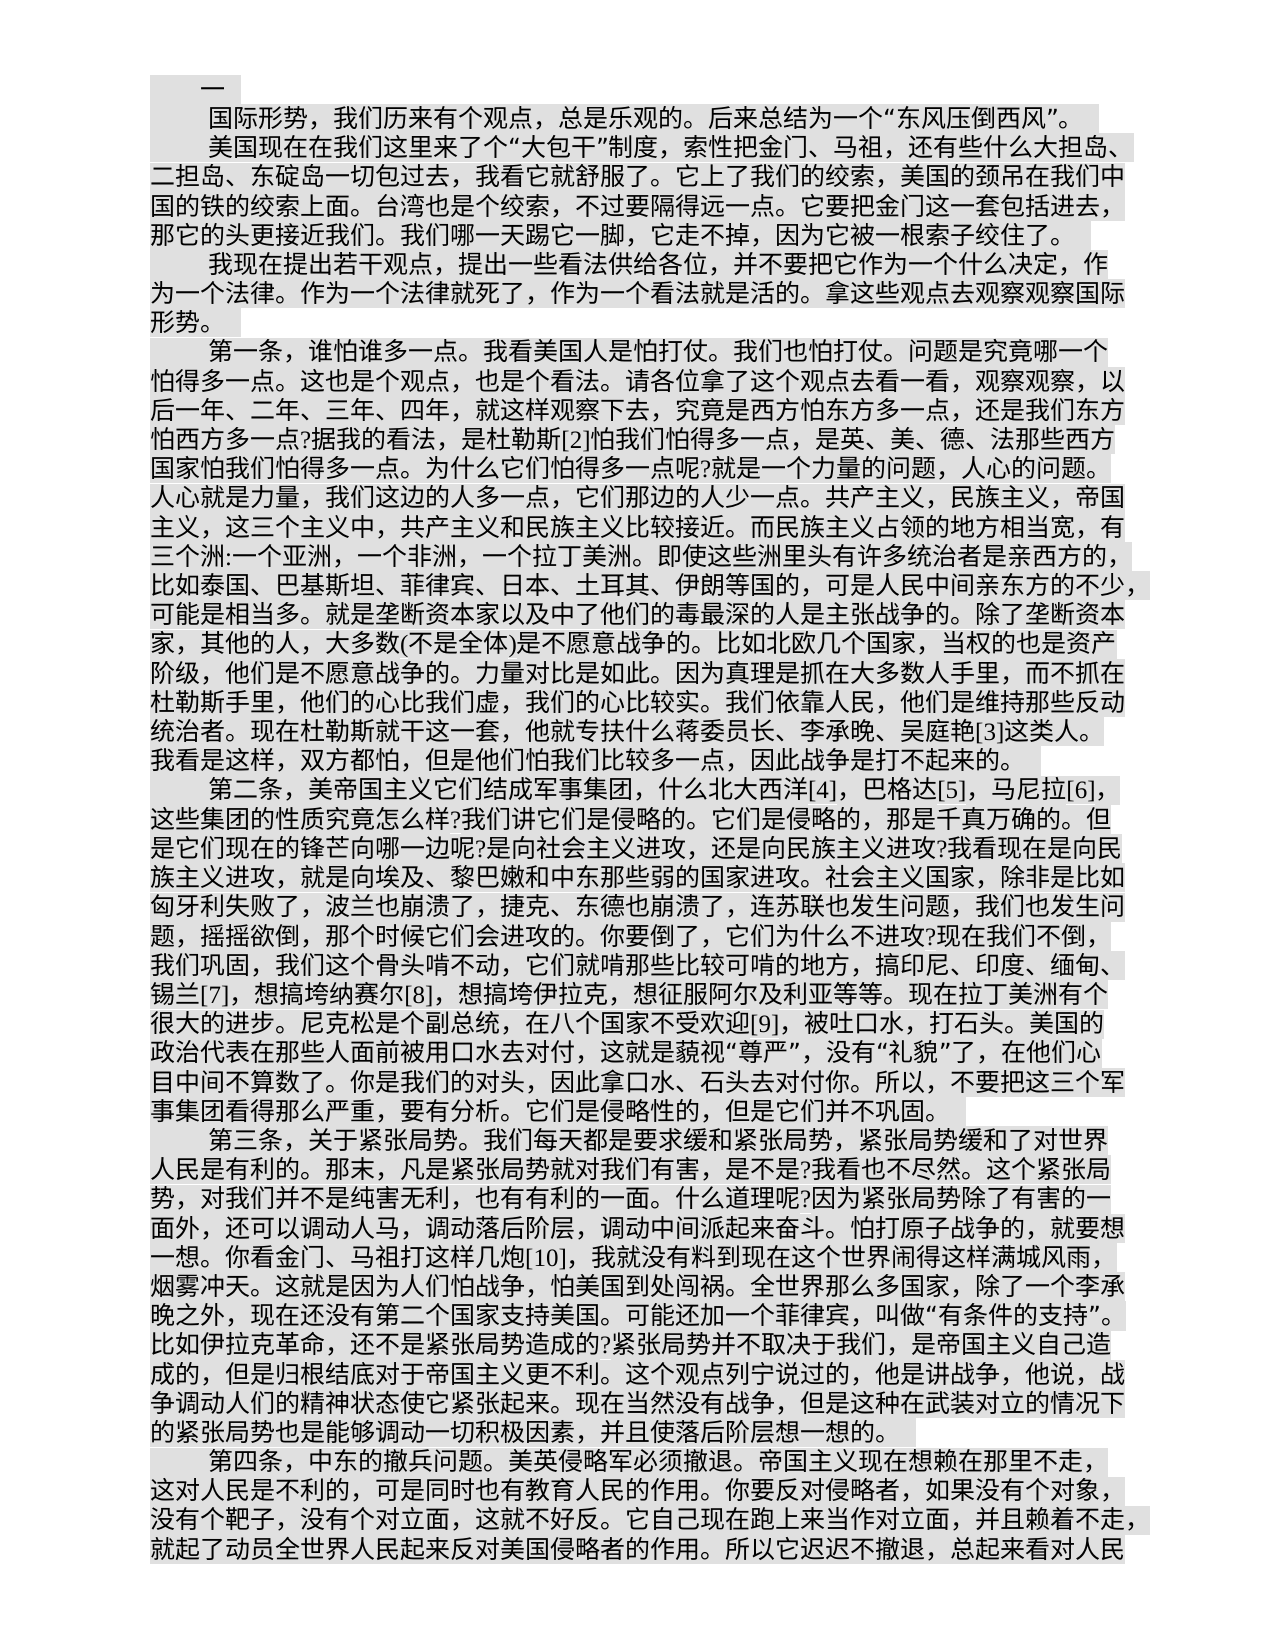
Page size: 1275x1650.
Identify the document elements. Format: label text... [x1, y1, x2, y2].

text 看了kate的發言，想說幾句。 對央視欄目不要過分解讀，或者說不要戴著對共產黨的有色眼鏡來解讀。央視唯一可以說是宣示的節目，只有新聞聯播。其他欄目只是因應熱點，做做討論。主持人和嘉賓的言論，也僅僅代表自己。 中共的決策機制，不是你想象的一言堂。 涉及民生議題，除了黨內討論，還要做大量的民調。中國政府除了擁有自己的輿情調查機構，同時還是那些大型市場調查公司的最大客戶。而涉及外交國防的政策，民意一般不起作用，那是一以貫之的，可以追溯到毛澤東時期。毛澤東思想就是中共的執政基石和理論源泉。他五十年代的《關於國際局勢》和《論十大關係》，原則基本沿用到現在。 對北京的霧霾警告和防空警報，也不用過分解讀。自從非典和汶川之後，政府就很注意重大事件的預警和演練。這是全國性的，我在廣州偶爾也會接到政府短信。至於防空警報，其實意義不大。大陸城市若遭遇空襲，只可能是毀滅性的核攻擊，也只可能是美國發起的。問題是，美國是否敢於冒同歸於盡的風險？ 關於武統，這不符合現在中國的利益。川普上台打台灣牌，只不過是想把美國在中東的緊張局勢，轉移到臺海或者東亞罷了。如果這個時候武統台灣，那豈不是隨了美國所願？中共沒那麽蠢。 現在不管是輿論，還是所謂軍機航母繞臺，只不過是要提醒菜政府，不要玩過了，否則她和民進黨的所有相關利益集團就會灰飛煙滅。看似在威嚇台灣，其實是在保護台灣而已。 武統並不難，難的是統一後如何管理的問題。總不能像1949年那樣，把無恥政客以及幕後樁腳都抓起來槍斃，無恥名嘴和學者都抓起來勞改教育吧？ 為了統一而統一，只會因小失大。中國現在是要管控風險，不能讓台灣問題影響到一帶一路的全球大局。 下面貼一篇毛澤東五十年代的《關於國際形勢問題》，這是中共對國際局勢思考的源頭。從毛澤東來理解中共，比什麼學者專家要靠譜。 ……………………………………………………………… 关于国际形势问题[1] (一九五八年九月五日、八日) 一 国际形势，我们历来有个观点，总是乐观的。后来总结为一个“东风压倒西风”。 美国现在在我们这里来了个“大包干”制度，索性把金门、马祖，还有些什么大担岛、二担岛、东碇岛一切包过去，我看它就舒服了。它上了我们的绞索，美国的颈吊在我们中国的铁的绞索上面。台湾也是个绞索，不过要隔得远一点。它要把金门这一套包括进去，那它的头更接近我们。我们哪一天踢它一脚，它走不掉，因为它被一根索子绞住了。 我现在提出若干观点，提出一些看法供给各位，并不要把它作为一个什么决定，作为一个法律。作为一个法律就死了，作为一个看法就是活的。拿这些观点去观察观察国际形势。 第一条，谁怕谁多一点。我看美国人是怕打仗。我们也怕打仗。问题是究竟哪一个怕得多一点。这也是个观点，也是个看法。请各位拿了这个观点去看一看，观察观察，以后一年、二年、三年、四年，就这样观察下去，究竟是西方怕东方多一点，还是我们东方怕西方多一点?据我的看法，是杜勒斯[2]怕我们怕得多一点，是英、美、德、法那些西方国家怕我们怕得多一点。为什么它们怕得多一点呢?就是一个力量的问题，人心的问题。人心就是力量，我们这边的人多一点，它们那边的人少一点。共产主义，民族主义，帝国主义，这三个主义中，共产主义和民族主义比较接近。而民族主义占领的地方相当宽，有三个洲:一个亚洲，一个非洲，一个拉丁美洲。即使这些洲里头有许多统治者是亲西方的，比如泰国、巴基斯坦、菲律宾、日本、土耳其、伊朗等国的，可是人民中间亲东方的不少，可能是相当多。就是垄断资本家以及中了他们的毒最深的人是主张战争的。除了垄断资本家，其他的人，大多数(不是全体)是不愿意战争的。比如北欧几个国家，当权的也是资产阶级，他们是不愿意战争的。力量对比是如此。因为真理是抓在大多数人手里，而不抓在杜勒斯手里，他们的心比我们虚，我们的心比较实。我们依靠人民，他们是维持那些反动统治者。现在杜勒斯就干这一套，他就专扶什么蒋委员长、李承晚、吴庭艳[3]这类人。我看是这样，双方都怕，但是他们怕我们比较多一点，因此战争是打不起来的。 第二条，美帝国主义它们结成军事集团，什么北大西洋[4]，巴格达[5]，马尼拉[6]，这些集团的性质究竟怎么样?我们讲它们是侵略的。它们是侵略的，那是千真万确的。但是它们现在的锋芒向哪一边呢?是向社会主义进攻，还是向民族主义进攻?我看现在是向民族主义进攻，就是向埃及、黎巴嫩和中东那些弱的国家进攻。社会主义国家，除非是比如匈牙利失败了，波兰也崩溃了，捷克、东德也崩溃了，连苏联也发生问题，我们也发生问题，摇摇欲倒，那个时候它们会进攻的。你要倒了，它们为什么不进攻?现在我们不倒，我们巩固，我们这个骨头啃不动，它们就啃那些比较可啃的地方，搞印尼、印度、缅甸、锡兰[7]，想搞垮纳赛尔[8]，想搞垮伊拉克，想征服阿尔及利亚等等。现在拉丁美洲有个很大的进步。尼克松是个副总统，在八个国家不受欢迎[9]，被吐口水，打石头。美国的政治代表在那些人面前被用口水去对付，这就是藐视“尊严”，没有“礼貌”了，在他们心目中间不算数了。你是我们的对头，因此拿口水、石头去对付你。所以，不要把这三个军事集团看得那么严重，要有分析。它们是侵略性的，但是它们并不巩固。 第三条，关于紧张局势。我们每天都是要求缓和紧张局势，紧张局势缓和了对世界人民是有利的。那末，凡是紧张局势就对我们有害，是不是?我看也不尽然。这个紧张局势，对我们并不是纯害无利，也有有利的一面。什么道理呢?因为紧张局势除了有害的一面外，还可以调动人马，调动落后阶层，调动中间派起来奋斗。怕打原子战争的，就要想一想。你看金门、马祖打这样几炮[10]，我就没有料到现在这个世界闹得这样满城风雨，烟雾冲天。这就是因为人们怕战争，怕美国到处闯祸。全世界那么多国家，除了一个李承晚之外，现在还没有第二个国家支持美国。可能还加一个菲律宾，叫做“有条件的支持”。比如伊拉克革命，还不是紧张局势造成的?紧张局势并不取决于我们，是帝国主义自己造成的，但是归根结底对于帝国主义更不利。这个观点列宁说过的，他是讲战争，他说，战争调动人们的精神状态使它紧张起来。现在当然没有战争，但是这种在武装对立的情况下的紧张局势也是能够调动一切积极因素，并且使落后阶层想一想的。 第四条，中东的撤兵问题。美英侵略军必须撤退。帝国主义现在想赖在那里不走，这对人民是不利的，可是同时也有教育人民的作用。你要反对侵略者，如果没有个对象，没有个靶子，没有个对立面，这就不好反。它自己现在跑上来当作对立面，并且赖着不走，就起了动员全世界人民起来反对美国侵略者的作用。所以它迟迟不撤退，总起来看对人民也不见得就那么纯害无利，因为这样人民每天就可以催它走:你为什么不走? 第五条，戴高乐[11]登台好，还是不登台好?现在法国共产党和人民应该坚决反对戴高乐登台，要投票反对他的宪法，但是同时要准备反对不了时，他登台后的斗争。戴高乐登台要压迫法共和法国人民，但对内对外也有好处。对外，这个人喜欢跟英美闹别扭，他喜欢抬杠子。他从前吃过苦头的，他写过一本回忆录，尽骂英美，而说苏联的好话。现在看起来，他还是要闹别扭的。法国跟英美闹别扭很有益处。对内，为教育法国无产阶级不可少之教员，等于我们中国的蒋委员长一样。没有蒋委员长，六亿人民教不过来的，单是共产党正面教育不行的。戴高乐现在还有威信，你这会把他打败了，他没有死，人们还是想他。让他登台，无非是顶多搞个五年，六年，七年，八年，十年，他得垮的。他一垮了，没有第二个戴高乐了，这个毒放出来了。这个毒必须放，等于我们右派的毒，你得让他放。你不让他放，他总是有毒的，放出来毒就消了。 第六条，禁运，不跟我们做生意。这个东西对于我们的利害究竟怎么样?我看，禁运对我们的利益极大，我们不感觉禁运有什么不利。禁运对于我们的衣食住行以及建设(炼钢炼铁)有极大的好处。一禁运，我们得自己想办法。我历来感谢何应钦[12]。一九三七年红军改编成国民革命军第八路军，每月有四十万法币，自从他发了法币，我们就依赖这个法币。到一九四○年反共高潮时就断了，不来了。从此我们得自己想办法，想什么办法呢?我们就下了个命令，说法币没有了，你们以团为单位自己打主意。从此，各根据地搞生产运动，产生的价值不是四十万元，不是四百万元，甚至于不是四千万元，各根据地合起来，可能一亿两亿。从此就靠我们自己动手。现在的“何应钦”是谁呢?就是杜勒斯，改了个名字。现在它们禁运，我们就自己搞，搞大跃进，搞掉了依赖性，破除了迷信，就好了。 第七条，不承认问题。是承认比较有利，还是不承认比较有利?我说，等于禁运一样，帝国主义国家不承认我们比较承认我们是要有利一些。现在还有四十几个国家不承认我们，主要的原因就在美国。比如法国，想承认，但是因为美国反对就不敢。其他还有一些中南美洲、亚洲、非洲、欧洲的国家，以及加拿大，都是因为美国而不敢承认。资本主义国家现在承认我们的，合起来只有十九个，加上社会主义阵营十一个，有三十个[13]，再加上南斯拉夫，有三十一个。我看就是这么一点过日子吧。不承认我们，我看是不坏，比较好，让我们更多搞一点钢，搞个六七亿吨，那个时候它们总要承认。那个时候也可以不承认，它们不承认有什么要紧? 最后一条，就是准备反侵略的战争。头一条讲了双方怕打，仗打不起来，但世界上的事情还是要搞一个保险系数。因为世界上有个垄断资产阶级，恐怕他们冒里冒失乱搞，所以，要准备作战。这一条要在干部里头讲通。第一，我们不要打，而且反对打，苏联也是。要打就是他们先打，逼着我们不能不打。第二，但是我们不怕打，要打就打。我们现在只有手榴弹跟山药蛋。氢弹、原子弹的战争当然是可怕的，是要死人的，因此我们反对打。但是这个决定权不操在我们手中，帝国主义一定要打，那末我们就得准备一切，要打就打。就是说，死了一半人也没有什么可怕。这是极而言之。在整个宇宙史上来说，我就不相信要那么悲观。我跟尼赫鲁[14]总理辩论过这个问题，他说，那个时候没有政府了，统统打光了，想要讲和也找不到政府了。我说，哪有那个事，你这个政府被原子弹消灭了，老百姓又起一个政府，又可以议和。世界上的事情你不想到那个极点，你就睡不着觉。无非是打死人，无非是一个怕打。但是它一定要打，是它先打，它打原子弹，这个时候，怕，它也打，不怕，它也打。既然是怕也打，不怕也打，二者选哪一个呢?还是怕好，还是不怕好?每天总是怕，在干部和人民里头不鼓起一点劲，这是很危险的。我看，还是横了一条心，要打就打，打了再建设。因此，我们现在搞民兵，人民公社里头都搞民兵，全民皆兵。要发枪，开头发几百万枝，将来要发几千万枝，由各省造轻武器，造步枪、机关枪、手榴弹、小迫击炮、轻迫击炮。人民公社有军事部，到处练习。在座的有文化人，你们也要号召一下，单拿笔杆不行，一手拿笔杆，一手拿枪杆，又是文化，又是武化。 有这么八个观点，当做一种看法，供各位观察国际形势的时候采用。 二 还是谈一谈老话。关于绞索，上一次不是谈过吗?现在我们要讲对杜勒斯、艾森豪威尔[15]，对那些战争贩子使用绞索。对美国使用绞索的地方很多。据我看，凡是搞了军事基地的，就被一条绞索绞住了，例如:东方，南朝鲜、日本、菲律宾、台湾；西方，西德、法国、意大利、英国；中东，土耳其、伊朗；非洲，摩洛哥等等。每一个地方美国有许多军事基地，比如土耳其有二十几个基地，日本听说有八百个基地。还有些地方没有基地，但是有军队占领，比如美国在黎巴嫩，英国在约旦。 现在不讲别的，单讲两条绞索:一个黎巴嫩，一个台湾。台湾是老的绞索，美国已经占领几年了。它被什么人绞住了呢?被中华人民共和国绞住了。六亿人民手里拿着一根索子，这根索子是钢绳，把美国的脖子套住了。谁人让它套住的呢?是它自己造的索子，自己套住的，然后把绞索的一头丢到中国大陆上，让我们抓到。黎巴嫩是最近套住的，也是美国自己造的一条绞索，自己套上去的，绞索的一端就丢到阿拉伯民族手里。不但如此，而且是丢到全世界大多数人民手里，大家都骂它，不同情它，大多数国家的人民、政府手里拿着这个绞索。比如中东问题，联合国开了会。但主要是在阿拉伯人民手里套住了，不得脱身。它现在进退两难，早退好，还是迟退好?早退，那末所为何来呢?迟退，越套越紧，可能成为死结，那怎么得了呀?至于台湾，它是订了条约的[16]，比黎巴嫩还不同。黎巴嫩还比较活，没有什么条约，说是一个请，一个就来了，于是乎套上了。至于台湾，就订了个条约，这是个死结。这里不分民主党、共和党，订条约是艾森豪威尔，派第七舰队是杜鲁门[17]。杜鲁门那个时候可去可来，没有订条约，艾森豪威尔订了个条约。这也是国民党一恐慌、一要求，美国一愿意，就套上了。 金门、马祖套上了没有?金门、马祖据我看也套上了。为什么呢?他们不是讲现在还没有定，要共产党打上去，那个时候看情形再决定吗?问题是十一万国民党军队，金门九万五，马祖一万五，只要有这两堆在这个地方，他们得关心。这是他们的阶级利益，阶级感情。为什么英国人和美国人对一些国家的政府那样好?他们不能见死不救。昨天第七舰队的司令比克利亲自指挥[18]，还有那个斯摩特[19]，不是放大炮吗?引得国务院也不高兴、国防部也不高兴的那位先生，他也在那里跟比克利一道指挥。 总而言之，你是被套住了。要解脱也可以，你得采取主动，慢慢脱身。不是有脱身政策吗?在朝鲜有脱身政策，现在我看形成了金、马的脱身政策。你那一班子实在想脱身，而且舆论上也要求脱身。脱身者，是从绞索里面脱出去。怎么脱法呢?就是这十一万人走路。台湾是我们的，那是无论如何不能让步的，是内政问题；跟你的交涉是国际问题。这是两件事。你美国跟蒋介石搞在一起，这个化合物是可以分解的。比如电解铝、电解铜，用电一解，不就分离了吗?蒋介石这一边是内政问题，你那一边是外交问题，不能混为一谈。 现在五大洲，除了澳洲，四大洲美国都想霸住。首先是北美洲，那主要是它自己的地方，它有军队；然后是中南美洲，虽然没有驻军，但是它要“保护”的。再加上欧洲、非洲、亚洲，主要是欧亚非，主力是在欧亚两洲。这么几个兵，分得这么散，我不晓得它这个仗怎么打法。所以，我总是觉得，它是霸中间地带为主。至于我们这些地方，除非是社会主义阵营出了大乱子，它确有把握，一来，我们苏联、中国就全部崩溃，否则我看它是不敢来的。除了我们这个阵营以外，它都想霸占，一个拉丁美洲，一个欧洲，一个非洲，一个亚洲。还有个澳洲，澳洲也在军事条约上跟它联起来了，听它的命令。它用“反共”的旗帜取得这些地方好些，还是真正反共好些?所谓真正反共，就是拿军队来打我们，打苏联。我说，没有那么蠢的人。它只有几个兵调来调去，黎巴嫩事情发生，从太平洋调去，到了红海地方，形势不对，赶快回头，到马来亚[20]登陆，名为休息几天，十七天不吭声。后头它一个新闻记者自己宣布是管印度洋的，这一来，印度洋大家都反对。我们这里一打炮，这里兵不够，它又来了。台湾这些地方早一点解脱，对美国比较有利，它赖着不走，就让它套到这里，无损于大局，我们还是搞大跃进。 至于紧张局势，也许还可以讲几句。你搞紧张局势，你以为对你有利呀?不一定，紧张局势调动世界人心，都骂美国人。中东紧张局势大家骂美国人。台湾紧张局势又是大家骂美国人，骂我们的比较少。美国人骂我们，蒋介石骂我们，李承晚骂我们，也许还有一点人骂我们，主要就是这三个。英国是动摇派，军事上不参加，政治上听说它相当同情。因为它有个约旦问题，它不同情一下，美国人如果在黎巴嫩撤退，英国在约旦怎么办呀?尼赫鲁总理发表了声明，基本上跟我们一致的，赞成台湾这些东西归我们，不过希望和平解决。这回中东各国可是欢迎啦，特别是一个阿联[21]，一个伊拉克，每天吹，说我们这个事情好。因为我们这一搞，美国人对它们那里的压力就轻了。 我想可以公开告诉世界人民，紧张局势比较对于西方国家不利，对于美国不利。利在什么地方呢?中东紧张局势对于美国有什么利?对于英国有什么利?还是对于阿拉伯国家有利些，对于亚洲、非洲、拉丁美洲以及其他各洲爱好和平的人民有利些。台湾的紧张局势究竟对谁有利些呢?比如对于我们国家，我们国家现在全体动员，如果说中东事件有三四千万人游行示威、开会，这一次大概搞个三亿人口，使他们得到教育，得到锻炼。这个事情对于各民主党派的团结也好吧，各党派有一个共同奋斗目标，这样一来，过去心里有些疙瘩的，有些气的，受了批评的，也就消散一点吧。就这样慢慢搞下去，七搞八搞，我们大家还不就是工人阶级了。所以，帝国主义自己制造出来的紧张局势，结果反而对于反对帝国主义的我们几亿人口有利，对于全世界爱好和平的人民，各阶级，各阶层，政府，我看都有利。他们得想一想，美国总是不好，张牙舞爪。十三艘航空母舰就来了六艘，其中有大到那么大的，有什么六万五千吨的，说是要凑一百二十条船，第一个最强的舰队。你再强一点也好，把你那四个舰队统统集中到这个地方我都欢迎。你那个东西横直没有用的，统统集中来，你也上来不得。船的特点，就在水里头，不能上岸。你不过是在这个地方摆一摆，你越打，越使全世界的人都知道你无理。 根据中央文献出版社、世界知识出版社一九九四年出版的《毛泽东外交文选》刊印，原题是《在第十五次最高国务会议上谈国际形势》。 注释 [1]这是毛泽东在第十五次最高国务会议上两次讲话中关于国际形势的部分。第十五次最高国务会议于一九五八年九月五日、六日和八日在北京举行。毛泽东先后在五日和八日的会议上作了讲话，本篇一选自九月五日的讲话，二选自九月八日的讲话。关于毛泽东九月八日的讲话，九月九日《人民日报》发表的经毛泽东修改的新闻稿作了报道，这里将有关国际形势部分摘录如下： 毛泽东主席说，目前的形势对全世界争取和平的人民有利。总的趋势是东风压倒西风。毛主席说，美帝国主义九年来侵占了我国领土台湾，不久以前又派遣它的武装部队侵占了黎巴嫩。美国在全世界许多国家建立了几百个军事基地。中国领土台湾、黎巴嫩以及所有美国在外国的军事基地，都是套在美帝国主义脖子上的绞索。不是别人而是美国人自己制造这种绞索，并把它套在自己的脖子上，而把绞索的另一端交给了中国人民、阿拉伯各国人民和全世界一切爱和平反侵略的人民。美国侵略者在这些地方停留得越久，套在它的头上的绞索就将越紧。 毛泽东主席又说，美帝国主义在全世界到处制造紧张局势。以期达到它侵略和奴役各国人民的目的。美帝国主义自以为紧张局势总是对它自己有利，但是事实是，美国制造的这些紧张局势走向了美国人愿望的反面，它起了动员全世界人民起来反对美国侵略者的作用。毛主席说，美国垄断资本集团如果坚持推行它的侵略政策和战争政策，势必有一天要被全世界人民处以绞刑。其他美国帮凶也将是这样。 毛主席对于中美两国在华沙即将开始的大使级代表的谈判寄予希望。他说：如果双方具有解决问题的诚意的话，谈判可能会取得某些成果。现在全世界人民都在注视着两国代表将要进行的谈判。 [2]杜勒斯，当时任美国国务卿。 [3]李承晚，当时任南朝鲜即韩国总统。吴庭艳（一九○一——一九六三），当时任“越南共和国”总统兼总理和国防部长。 [4]指北大西洋公约组织。一九四九年四月，美国、英国、法国、荷兰、比利时、卢森堡、挪威、葡萄牙、意大利、丹麦、冰岛和加拿大在华盛顿签署《北大西洋公约》。同年八月二十四日公约生效，北大西洋公约军事集团建立。希腊和土耳其于 一九五二年，德意志联邦共和国于一九五五年，西班牙于一九八二年，波兰、捷克和匈牙利于一九九九年，正式加入该组织。 [5]指巴格达条约组织，是英、美两国为控制中东地区和遏制苏联而组织的军事集团。一九五五年十一月根据《巴格达条约》而成立，一九五九年八月改称中央条约组织。其成员国有土耳其、伊拉克、英国、伊朗和巴基斯坦，美国以“观察员”身分参加。一九五八年七月伊拉克王朝被推翻后，新政府于次年三月正式宣布退出。随着成员国在一系列国际问题上分歧的日益扩大，一九七九年三月伊朗、巴基斯坦、土耳其三国也宣布退出，同年九月二十八日该组织解散。 [6]指东南亚条约（即马尼拉条约）组织。一九五四年九月八日，在美国策动下，由美国、英国、法国、澳大利亚、新西兰、菲律宾、泰国和巴基斯坦在菲律宾首都马尼拉签订了《东南亚集体防务条约》，又称《马尼拉条约》。这是一个军事同盟条约，条约声明要用“自助和互助的办法”“抵抗武装进攻”。条约附有美国提出的“谅解”，对“侵略和武装进攻的意义”解释为“只适用于共产党的侵略”。条约还以议定书的形式，把柬埔寨、老挝和南越划为它的“保护地区”。一九五五年二月十九日条约生效时成立了东南亚条约组织。一九六二年七月日内瓦会议通过的《关于老挝中立的宣言》，不承认它对老挝的所谓保护。一九六七年起法国拒绝派正式代表团参加该组织的部长级理事会。一九七二年十一月八日巴基斯坦宣布退出。一九七七年六月该组织宣布解散。 [7]锡兰，今斯里兰卡。 [8]纳赛尔，当时任阿拉伯联合共和国总统。 [9]见本卷第406页注[5]。 [10]一九五八年七月，台湾国民党当局在美国的支持下叫嚷“反攻大陆”，并不断炮击福建沿海村镇。为严惩国民党军，反对美国侵犯中国主权，人民解放军福建前线部队奉命于八月二十三日开始对国民党军金门防卫部和炮兵阵地等军事目标进行炮击，封锁了金门岛，中断国民党军的补给。九月初，美国向台湾海峡地区大量增兵，派军舰、飞机直接为国民党军运输舰护航，公然入侵中国领海。为打击美国的侵略行径，人民解放军前线部队又于九月八日对金门国民党军和海上舰艇进行全面炮击。至一九五九年一月七日，共进行七次大规模炮击，十三次空战，三次海战，击落击伤国民党军飞机三十六架，击沉击伤军舰十七艘，毙伤国民党军七千余人。 [11]戴高乐（一八九○——一九七○），当时任法国总理。一九五八年十二月当选为法兰西第五共和国总统。 [12]何应钦（一八九○——一九八七），贵州兴义人。抗日战争时期曾任国民党政府军事委员会参谋总长兼军政部部长。 [13]这里所说的十九个国家，指当时已同中国建立外交关系的阿富汗、巴基斯坦、柬埔寨、缅甸、尼泊尔、锡兰（斯里兰卡）、也门、伊拉克、印度、印度尼西亚、阿拉伯联合共和国（一九五八年二月由埃及和叙利亚合并建立）、丹麦、芬兰、荷兰、挪威、瑞典、瑞士、列支敦士登和英国。社会主义阵营十一个国家，指朝鲜、蒙古、越南、阿尔巴尼亚、保加利亚、波兰、德意志民主共和国、捷克斯洛伐克、罗马尼亚、苏联和匈牙利。 [14]尼赫鲁，即贾瓦哈拉尔·尼赫鲁（一八八九——一九六四），印度民族独立运动领袖。当时任印度总理。 [15]艾森豪威尔，当时任美国总统。 [16]指美国和台湾当局订立的《共同防御条约》。一九五○年六月朝鲜战争爆发后，美国总统杜鲁门在公开宣布武装干涉朝鲜内战的同时，命令其海军第七舰队侵入台湾海峡。美国为使侵略中国领土的行为“合法化”，一九五四年十二月二日与台湾当局签署了《共同防御条约》。该条约规定：美国帮助台湾当局维持并发展武装部队；台湾遭到“武装攻击”时，“美国将采取行动”，对付“共同危险”；美国有在台湾、澎湖及其附近部署陆、海、空军的权利，还可扩及到经双方协议所决定的“其他领土”。一九五五年三月三日条约生效。一九七八年十二月十五日，美国政府就美利坚合众国和中华人民共和国建交发表的声明宣布，美台《共同防御条约》将予以终止。一九八○年一月一日起该条约正式废除。 [17]杜鲁门，一九四五年至一九五三年任美国总统。 [18]一九五八年九月七日，比克利指挥美国第七舰队的几艘巡洋舰和驱逐舰，为载运军火增援金门的国民党军运输舰护航。 [19]斯摩特，当时任驻台湾美军司令。 [20]马来亚，今属马来西亚。 [21]阿联，阿拉伯联合共和国的简称。见本卷第406页注[2]。 [150, 75, 1125, 1564]
